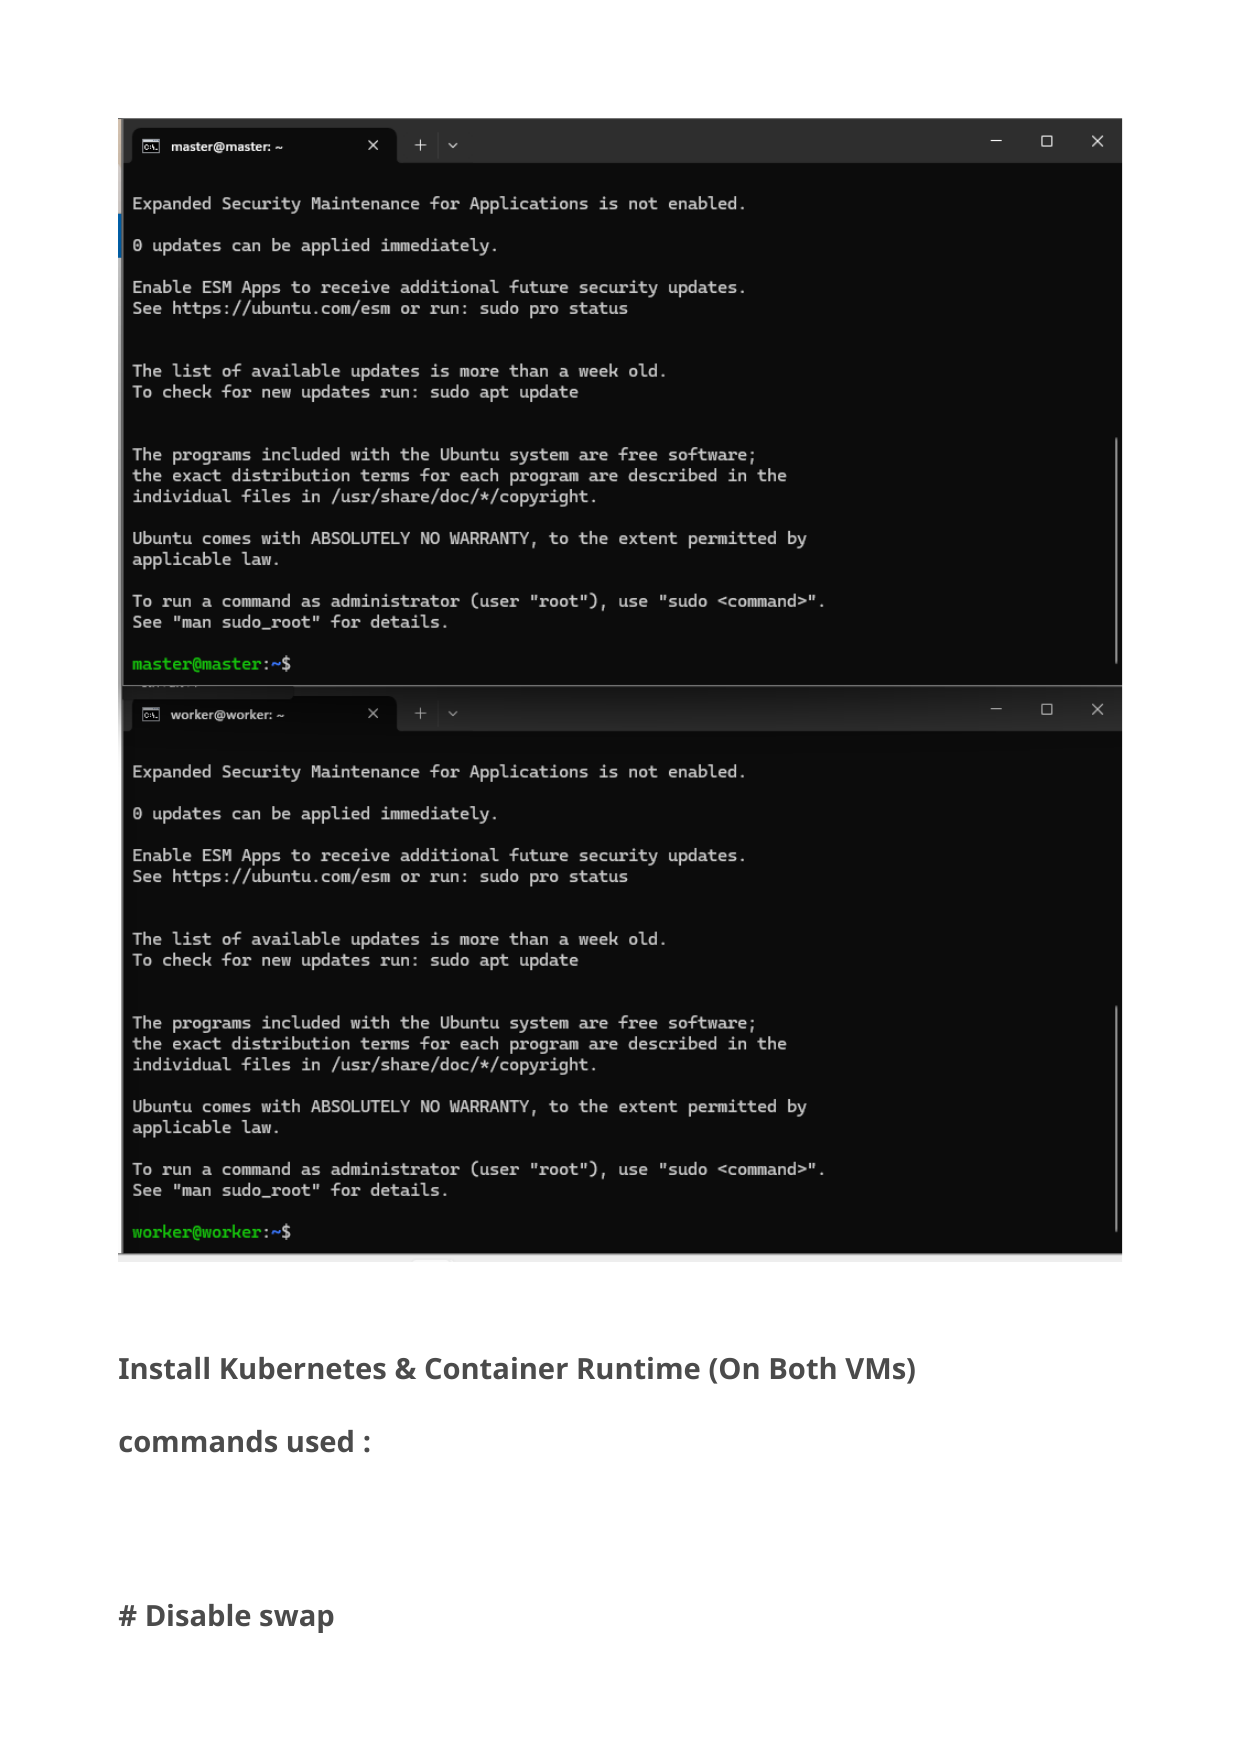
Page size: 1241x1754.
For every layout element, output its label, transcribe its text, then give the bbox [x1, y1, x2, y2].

text commands used : [118, 1421, 1122, 1461]
text Install Kubernetes & Container Runtime (On Both VMs) [118, 1348, 1122, 1388]
picture [118, 118, 1123, 1262]
text # Disable swap [118, 1595, 1122, 1635]
